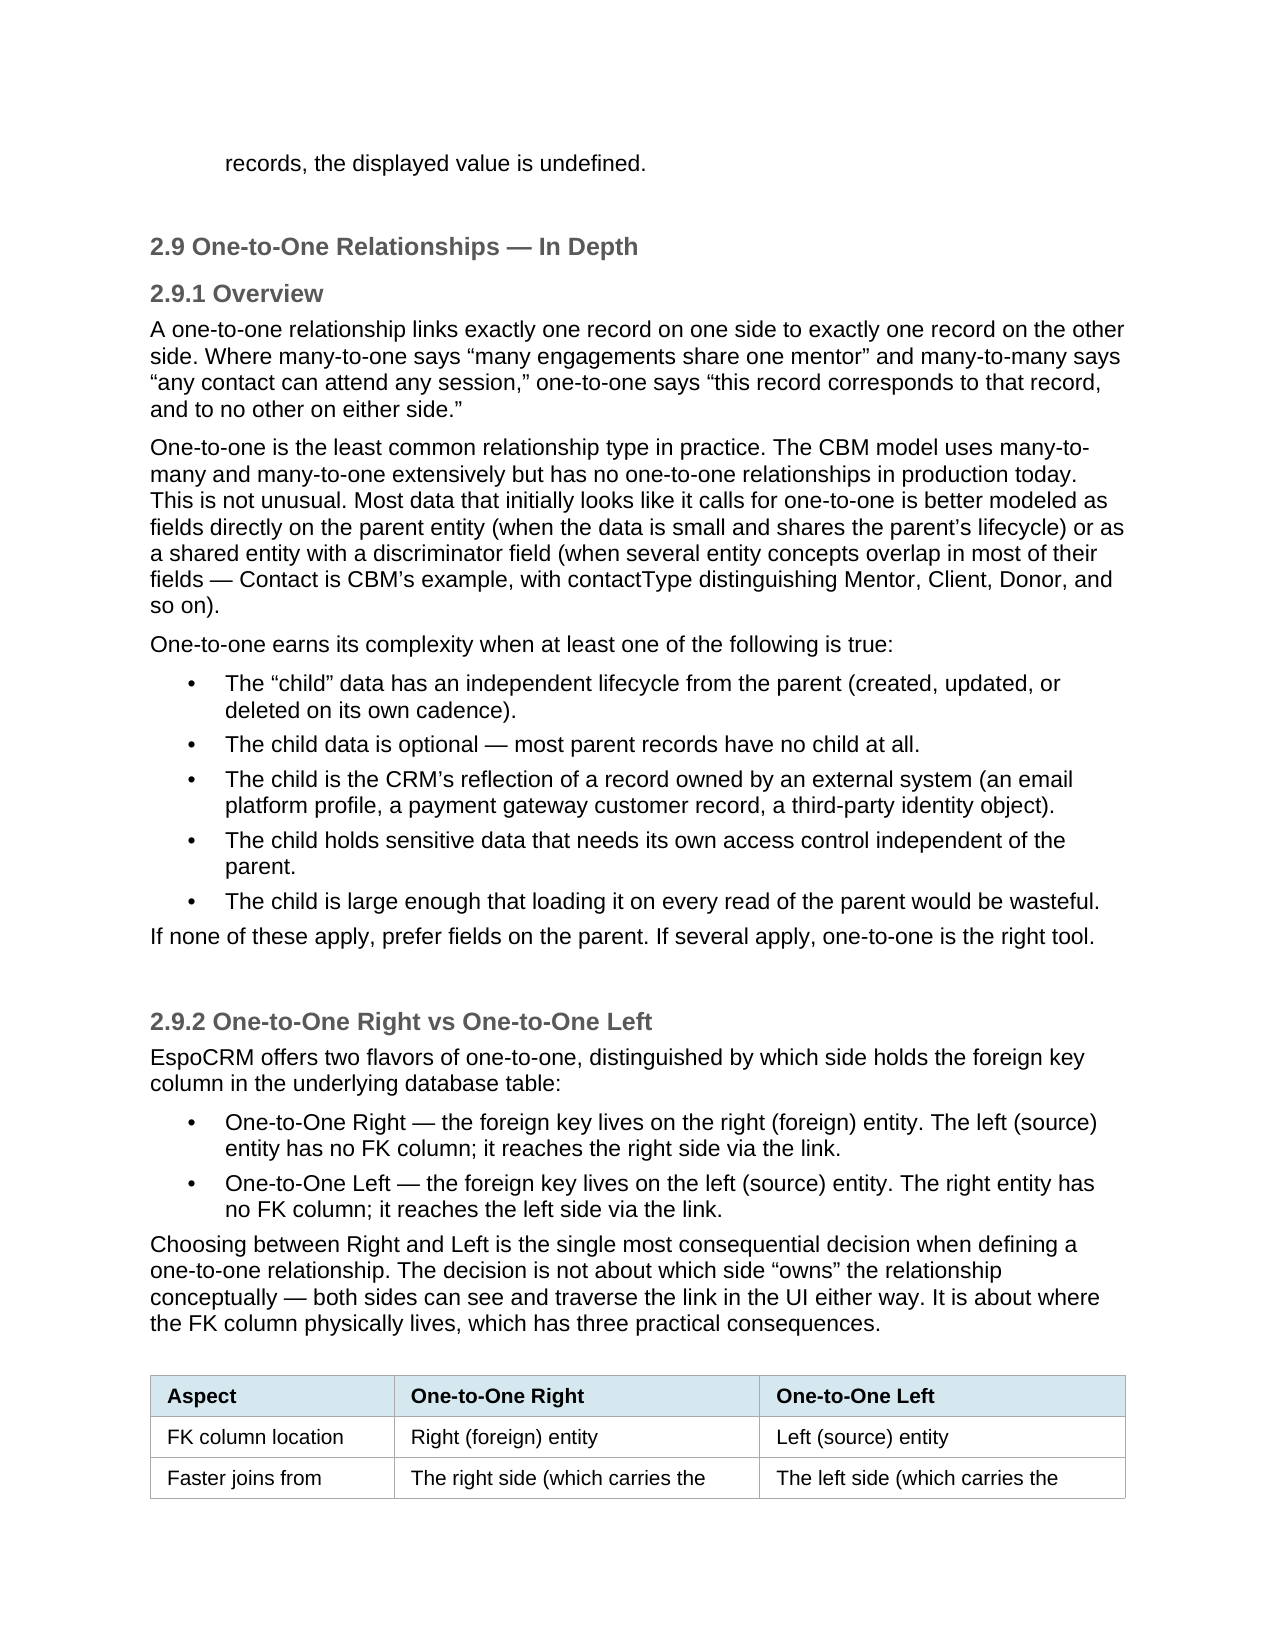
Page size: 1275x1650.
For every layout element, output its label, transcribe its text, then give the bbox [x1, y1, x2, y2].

text Choosing between Right and Left is the single most consequential decision when defining a one-to-one relationship. The decision is not about which side “owns” the relationship conceptually — both sides can see and traverse the link in the UI either way. It is about where the FK column physically lives, which has three practical consequences. [150, 1231, 1125, 1336]
table_cell FK column location [151, 1417, 394, 1457]
list The child data is optional — most parent records have no child at all. [187, 731, 1125, 758]
text EspoCRM offers two flavors of one-to-one, distinguished by which side holds the foreign key column in the underlying database table: [150, 1044, 1125, 1096]
text If none of these apply, prefer fields on the parent. If several apply, one-to-one is the right tool. [150, 923, 1125, 949]
text A one-to-one relationship links exactly one record on one side to exactly one record on the other side. Where many-to-one says “many engagements share one mentor” and many-to-many says “any contact can attend any session,” one-to-one says “this record corresponds to that record, and to no other on either side.” [150, 316, 1125, 422]
list The “child” data has an independent lifecycle from the parent (created, updated, or deleted on its own cadence). [187, 670, 1125, 723]
subtitle 2.9.2 One-to-One Right vs One-to-One Left [150, 1007, 1125, 1035]
table_cell Faster joins from [151, 1458, 394, 1498]
table_header Aspect [151, 1376, 394, 1416]
text One-to-one earns its complexity when at least one of the following is true: [150, 631, 1125, 658]
list One-to-One Left — the foreign key lives on the left (source) entity. The right entity has no FK column; it reaches the left side via the link. [187, 1170, 1125, 1223]
subtitle 2.9.1 Overview [150, 279, 1125, 308]
table_header One-to-One Left [760, 1376, 1125, 1416]
table_cell Right (foreign) entity [395, 1417, 759, 1457]
table_cell Left (source) entity [760, 1417, 1125, 1457]
list records, the displayed value is undefined. [187, 150, 1125, 176]
table_cell The left side (which carries the [760, 1458, 1125, 1498]
list The child holds sensitive data that needs its own access control independent of the parent. [187, 827, 1125, 880]
list The child is large enough that loading it on every read of the parent would be wasteful. [187, 888, 1125, 914]
subtitle 2.9 One-to-One Relationships — In Depth [150, 232, 1125, 261]
list One-to-One Right — the foreign key lives on the right (foreign) entity. The left (source) entity has no FK column; it reaches the right side via the link. [187, 1109, 1125, 1162]
text One-to-one is the least common relationship type in practice. The CBM model uses many-to-many and many-to-one extensively but has no one-to-one relationships in production today. This is not unusual. Most data that initially looks like it calls for one-to-one is better modeled as fields directly on the parent entity (when the data is small and shares the parent’s lifecycle) or as a shared entity with a discriminator field (when several entity concepts overlap in most of their fields — Contact is CBM’s example, with contactType distinguishing Mentor, Client, Donor, and so on). [150, 434, 1125, 619]
list The child is the CRM’s reflection of a record owned by an external system (an email platform profile, a payment gateway customer record, a third-party identity object). [187, 766, 1125, 819]
table_cell The right side (which carries the [395, 1458, 759, 1498]
table_header One-to-One Right [395, 1376, 759, 1416]
